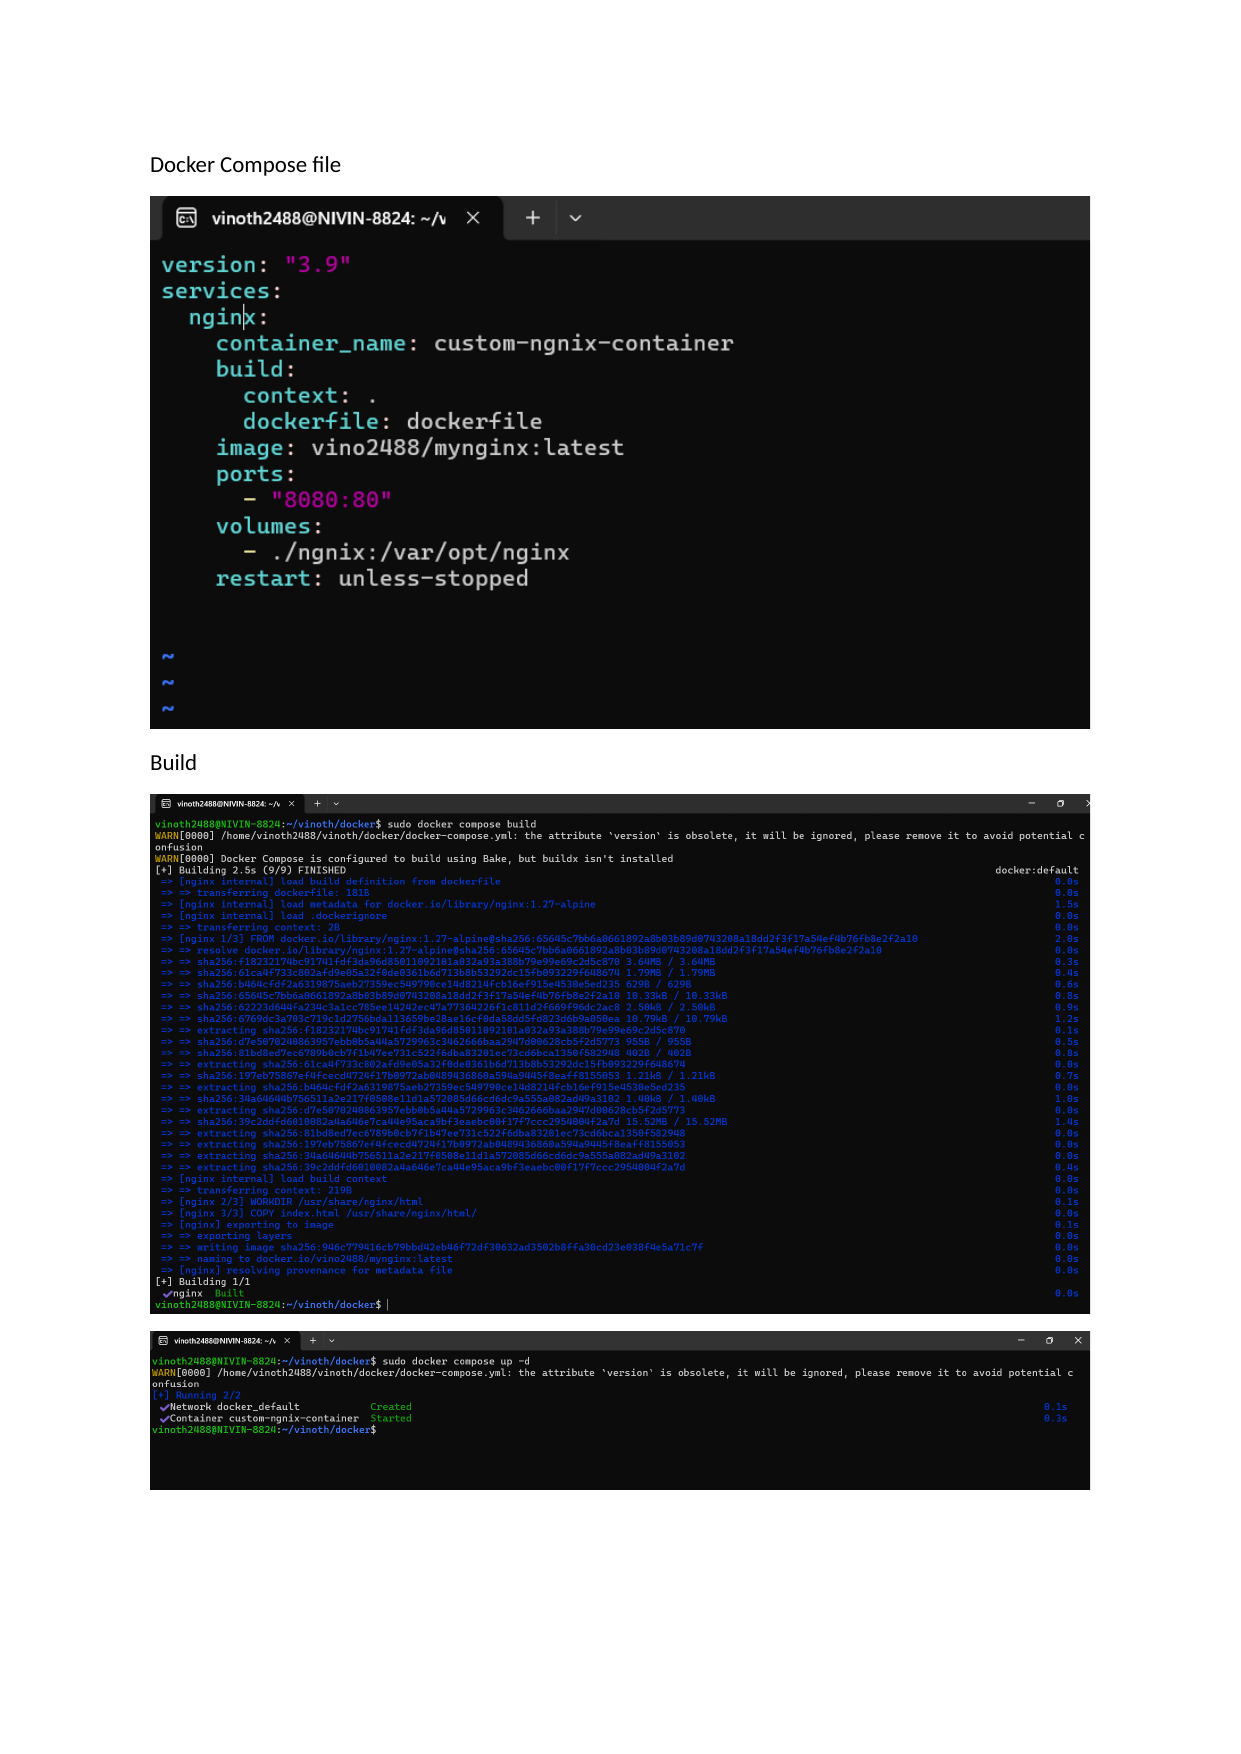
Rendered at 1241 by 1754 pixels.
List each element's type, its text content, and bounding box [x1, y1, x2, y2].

text Docker Compose file [150, 150, 1090, 178]
text Build [150, 748, 1090, 776]
